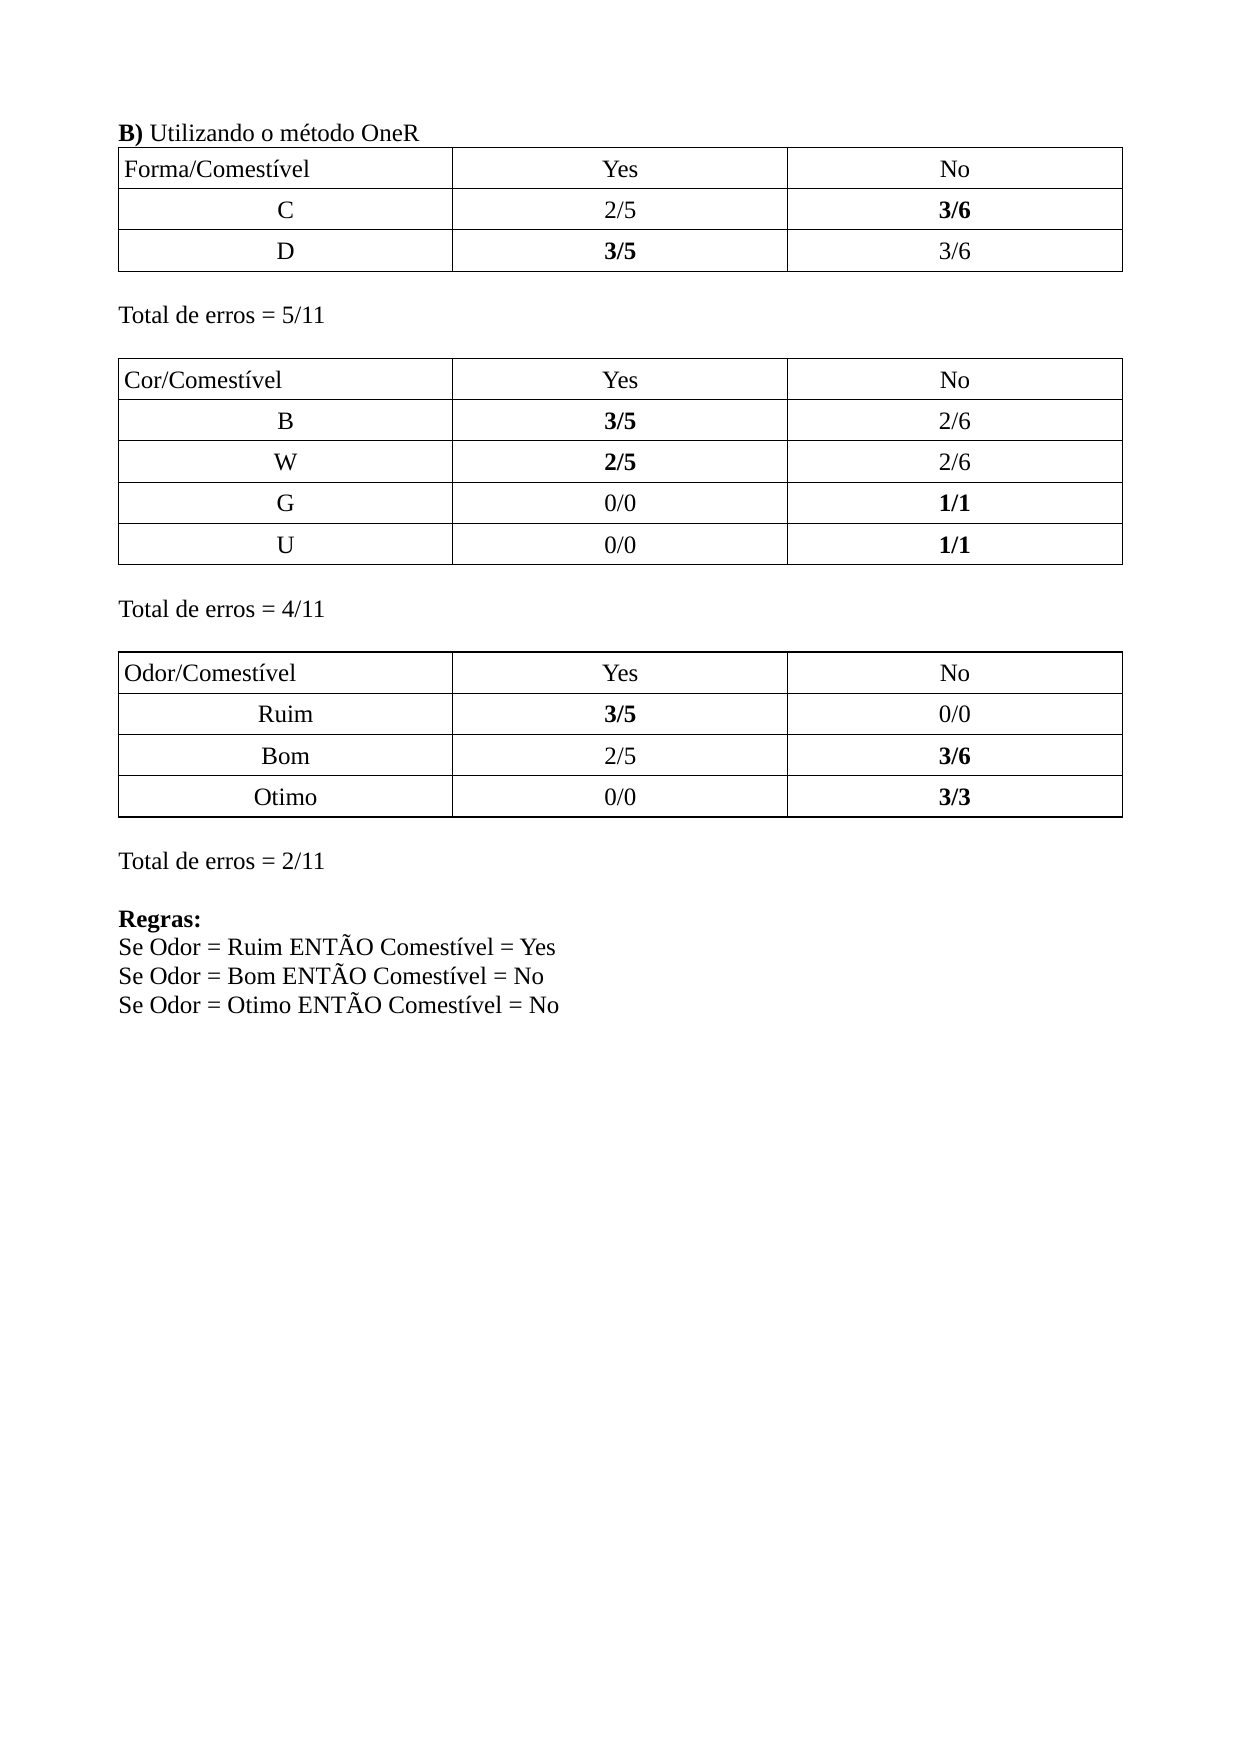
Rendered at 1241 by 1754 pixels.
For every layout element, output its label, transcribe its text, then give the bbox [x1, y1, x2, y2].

table_header Yes [453, 653, 787, 693]
table_cell 3/5 [453, 230, 787, 271]
table_cell B [119, 400, 452, 440]
table_cell 0/0 [453, 524, 787, 564]
table_cell G [119, 483, 452, 523]
table_header Forma/Comestível [119, 148, 452, 188]
table_cell U [119, 524, 452, 564]
table_cell 0/0 [453, 483, 787, 523]
text Se Odor = Otimo ENTÃO Comestível = No [118, 990, 1122, 1019]
table_header Yes [453, 359, 787, 399]
text Total de erros = 4/11 [118, 594, 1122, 623]
table_cell 2/6 [788, 441, 1122, 482]
table_cell 3/6 [788, 189, 1122, 229]
table_cell Ruim [119, 694, 452, 734]
table_header No [788, 148, 1122, 188]
table_cell 3/3 [788, 776, 1122, 816]
text Total de erros = 5/11 [118, 300, 1122, 329]
table_cell Bom [119, 735, 452, 775]
table_cell 1/1 [788, 483, 1122, 523]
table_cell 0/0 [453, 776, 787, 816]
table_cell 2/5 [453, 735, 787, 775]
table_header No [788, 653, 1122, 693]
table_cell D [119, 230, 452, 271]
table_cell 2/6 [788, 400, 1122, 440]
text B) Utilizando o método OneR [118, 118, 1122, 147]
table_cell 3/6 [788, 735, 1122, 775]
text Total de erros = 2/11 [118, 846, 1122, 875]
table_cell 2/5 [453, 441, 787, 482]
text Se Odor = Bom ENTÃO Comestível = No [118, 961, 1122, 990]
table_header Odor/Comestível [119, 653, 452, 693]
text Se Odor = Ruim ENTÃO Comestível = Yes [118, 932, 1122, 961]
table_cell 3/5 [453, 694, 787, 734]
table_cell 1/1 [788, 524, 1122, 564]
table_cell 0/0 [788, 694, 1122, 734]
table_cell W [119, 441, 452, 482]
table_cell 3/6 [788, 230, 1122, 271]
table_cell 2/5 [453, 189, 787, 229]
text Regras: [118, 904, 1122, 932]
table_cell C [119, 189, 452, 229]
table_header No [788, 359, 1122, 399]
table_cell Otimo [119, 776, 452, 816]
table_header Cor/Comestível [119, 359, 452, 399]
table_cell 3/5 [453, 400, 787, 440]
table_header Yes [453, 148, 787, 188]
